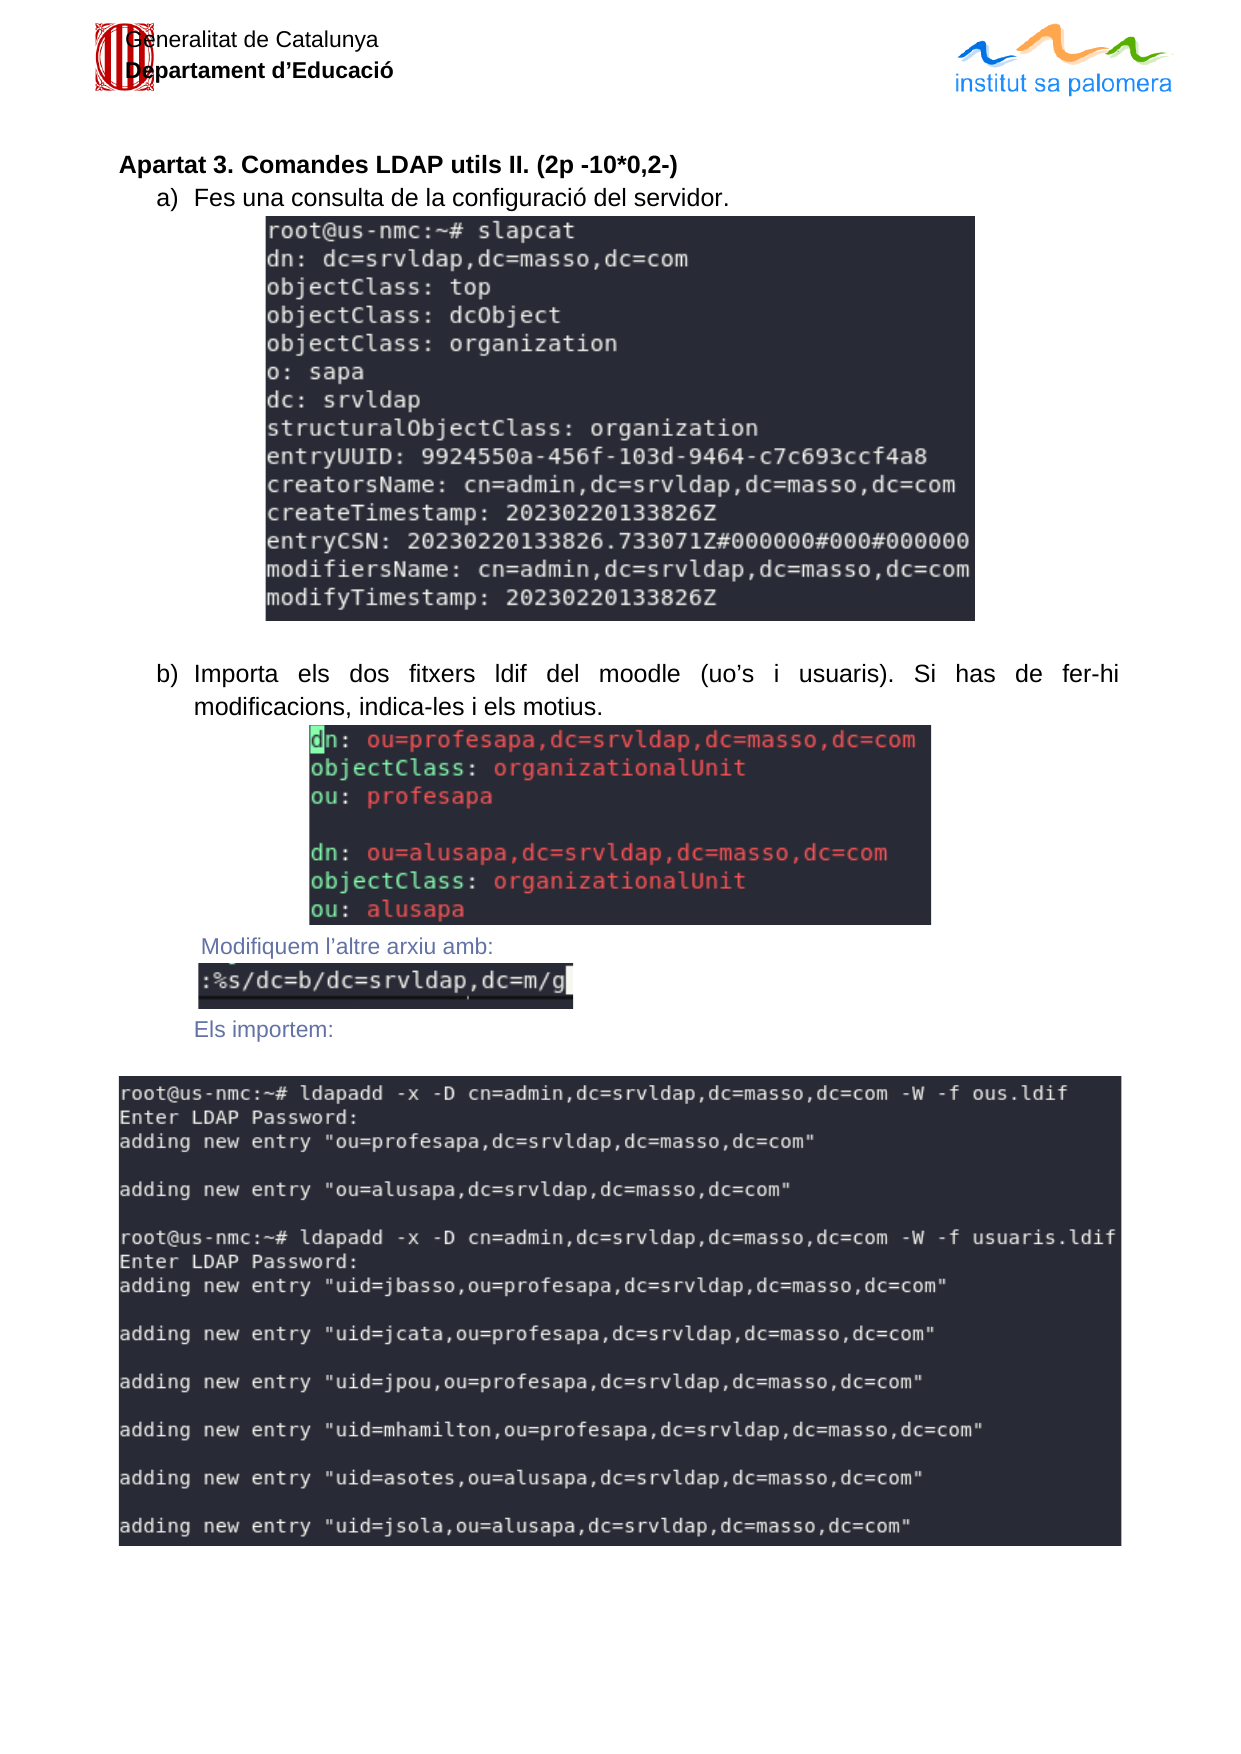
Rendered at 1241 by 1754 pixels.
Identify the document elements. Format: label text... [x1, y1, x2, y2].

picture [948, 21, 1177, 100]
picture [265, 216, 975, 621]
picture [118, 1076, 1122, 1546]
list Fes una consulta de la configuració del servidor. [156, 183, 1121, 212]
text Els importem: [119, 963, 1121, 1043]
list Importa els dos fitxers ldif del moodle (uo’s i usuaris). Si has de fer-hi modificacions, indica-les i els motius. [156, 659, 1121, 721]
list Modifiquem l’altre arxiu amb: [156, 725, 1121, 959]
picture [93, 21, 155, 93]
picture [309, 725, 932, 925]
text Apartat 3. Comandes LDAP utils II. (2p -10*0,2-) [119, 150, 1121, 179]
picture [198, 963, 574, 1009]
